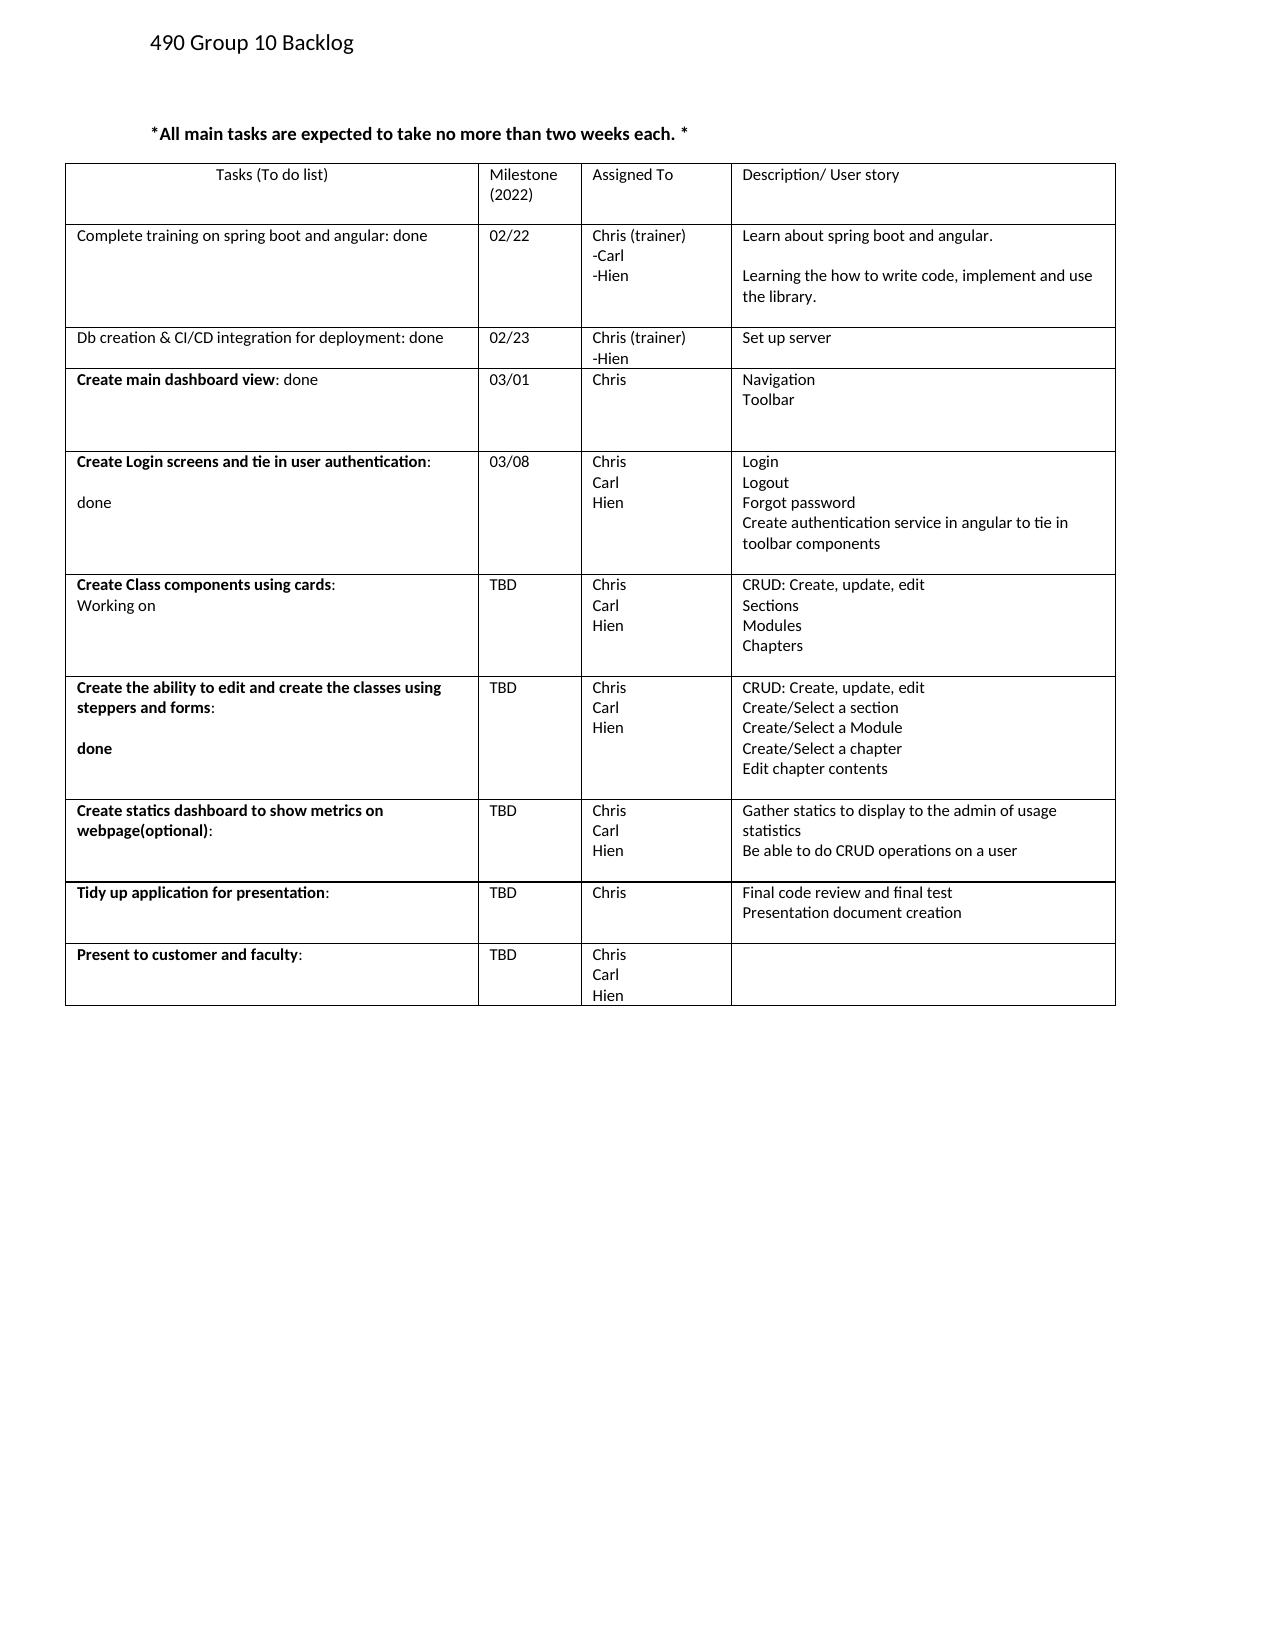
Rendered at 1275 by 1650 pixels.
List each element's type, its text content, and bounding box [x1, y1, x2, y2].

table_cell Chris [582, 369, 731, 451]
table_cell Chris (trainer) -Hien [582, 328, 731, 368]
table_cell Navigation Toolbar [732, 369, 1115, 451]
table_cell CRUD: Create, update, edit Sections Modules Chapters [732, 575, 1115, 676]
table_header Milestone (2022) [479, 164, 581, 224]
table_cell 02/22 [479, 225, 581, 327]
table_cell Tidy up application for presentation: [66, 883, 478, 943]
table_cell Chris Carl Hien [582, 677, 731, 799]
table_header Description/ User story [732, 164, 1115, 224]
table_cell Chris (trainer) -Carl -Hien [582, 225, 731, 327]
table_cell Chris [582, 883, 731, 943]
table_cell Create statics dashboard to show metrics on webpage(optional): [66, 800, 478, 881]
text 490 Group 10 Backlog [150, 28, 1125, 56]
table_cell Create Class components using cards: Working on [66, 575, 478, 676]
table_cell Chris Carl Hien [582, 452, 731, 573]
table_cell 03/01 [479, 369, 581, 451]
table_cell TBD [479, 944, 581, 1005]
table_cell TBD [479, 677, 581, 799]
table_cell Set up server [732, 328, 1115, 368]
table_cell 03/08 [479, 452, 581, 573]
table_cell Login Logout Forgot password Create authentication service in angular to tie in toolbar components [732, 452, 1115, 573]
table_cell Chris Carl Hien [582, 944, 731, 1005]
table_cell TBD [479, 800, 581, 881]
table_cell Create main dashboard view: done [66, 369, 478, 451]
table_cell Learn about spring boot and angular. Learning the how to write code, implement and use the library. [732, 225, 1115, 327]
table_cell Chris Carl Hien [582, 575, 731, 676]
table_cell 02/23 [479, 328, 581, 368]
table_cell Complete training on spring boot and angular: done [66, 225, 478, 327]
table_cell CRUD: Create, update, edit Create/Select a section Create/Select a Module Create/Select a chapter Edit chapter contents [732, 677, 1115, 799]
table_cell Db creation & CI/CD integration for deployment: done [66, 328, 478, 368]
table_cell Final code review and final test Presentation document creation [732, 883, 1115, 943]
table_cell TBD [479, 575, 581, 676]
table_cell Present to customer and faculty: [66, 944, 478, 1005]
table_header Assigned To [582, 164, 731, 224]
table_cell [732, 944, 1115, 1005]
table_cell Create the ability to edit and create the classes using steppers and forms: done [66, 677, 478, 799]
table_cell Gather statics to display to the admin of usage statistics Be able to do CRUD operations on a user [732, 800, 1115, 881]
table_cell Create Login screens and tie in user authentication: done [66, 452, 478, 573]
table_cell TBD [479, 883, 581, 943]
text *All main tasks are expected to take no more than two weeks each. * [150, 122, 1125, 145]
table_cell Chris Carl Hien [582, 800, 731, 881]
table_header Tasks (To do list) [66, 164, 478, 224]
